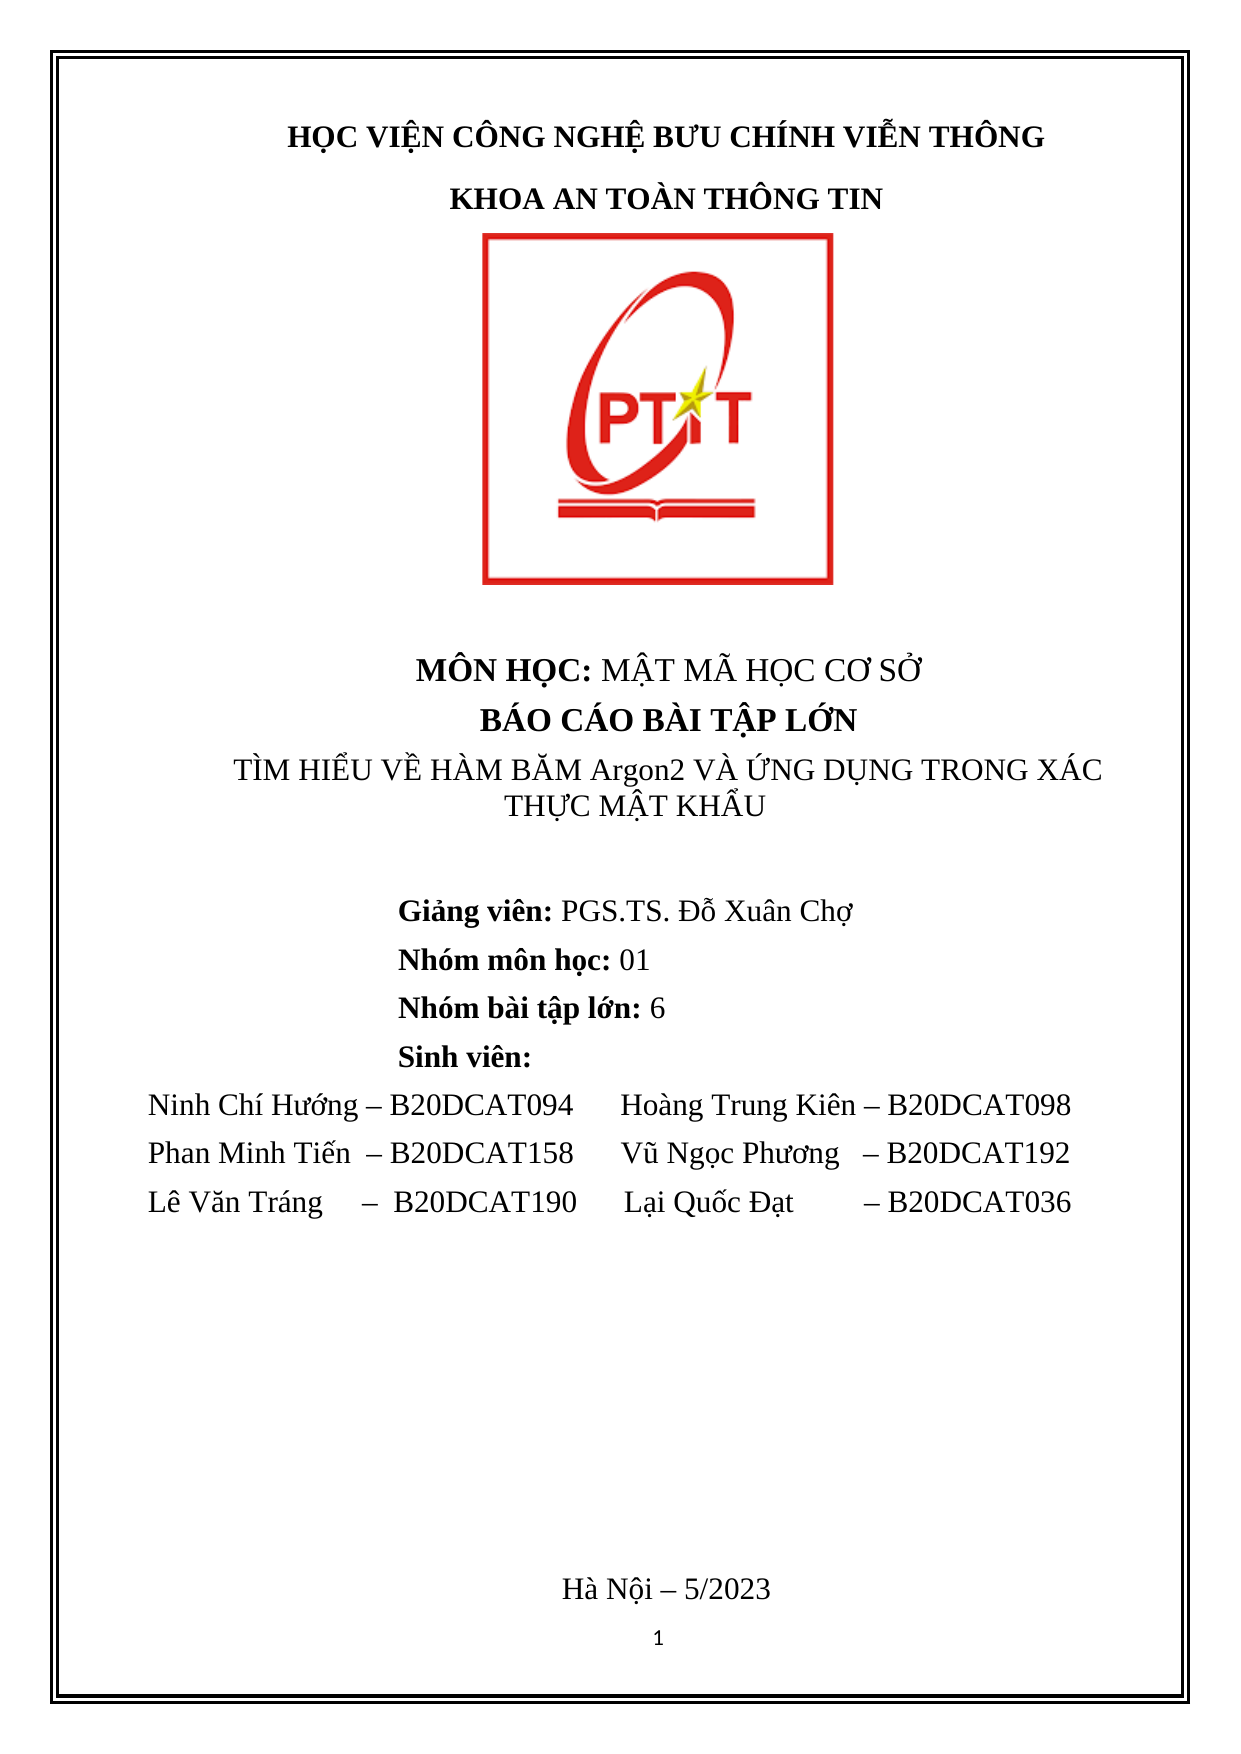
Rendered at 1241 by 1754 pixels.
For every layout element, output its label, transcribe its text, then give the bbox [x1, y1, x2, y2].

text Lê Văn Tráng – B20DCAT190 Lại Quốc Đạt – B20DCAT036 [148, 1183, 1122, 1219]
text Nhóm bài tập lớn: 6 [148, 989, 1122, 1025]
text MÔN HỌC: MẬT MÃ HỌC CƠ SỞ [148, 650, 1122, 688]
text Sinh viên: [148, 1038, 1122, 1074]
text Hà Nội – 5/2023 [148, 1571, 1122, 1607]
text Ninh Chí Hướng – B20DCAT094 Hoàng Trung Kiên – B20DCAT098 [148, 1086, 1122, 1122]
text Phan Minh Tiến – B20DCAT158 Vũ Ngọc Phương – B20DCAT192 [148, 1135, 1122, 1171]
text TÌM HIỂU VỀ HÀM BĂM Argon2 VÀ ỨNG DỤNG TRONG XÁC THỰC MẬT KHẨU [148, 752, 1122, 823]
text HỌC VIỆN CÔNG NGHỆ BƯU CHÍNH VIỄN THÔNG [148, 118, 1122, 154]
text Nhóm môn học: 01 [148, 941, 1122, 977]
text Giảng viên: PGS.TS. Đỗ Xuân Chợ [148, 892, 1122, 928]
text KHOA AN TOÀN THÔNG TIN [148, 180, 1122, 216]
text BÁO CÁO BÀI TẬP LỚN [148, 701, 1122, 739]
